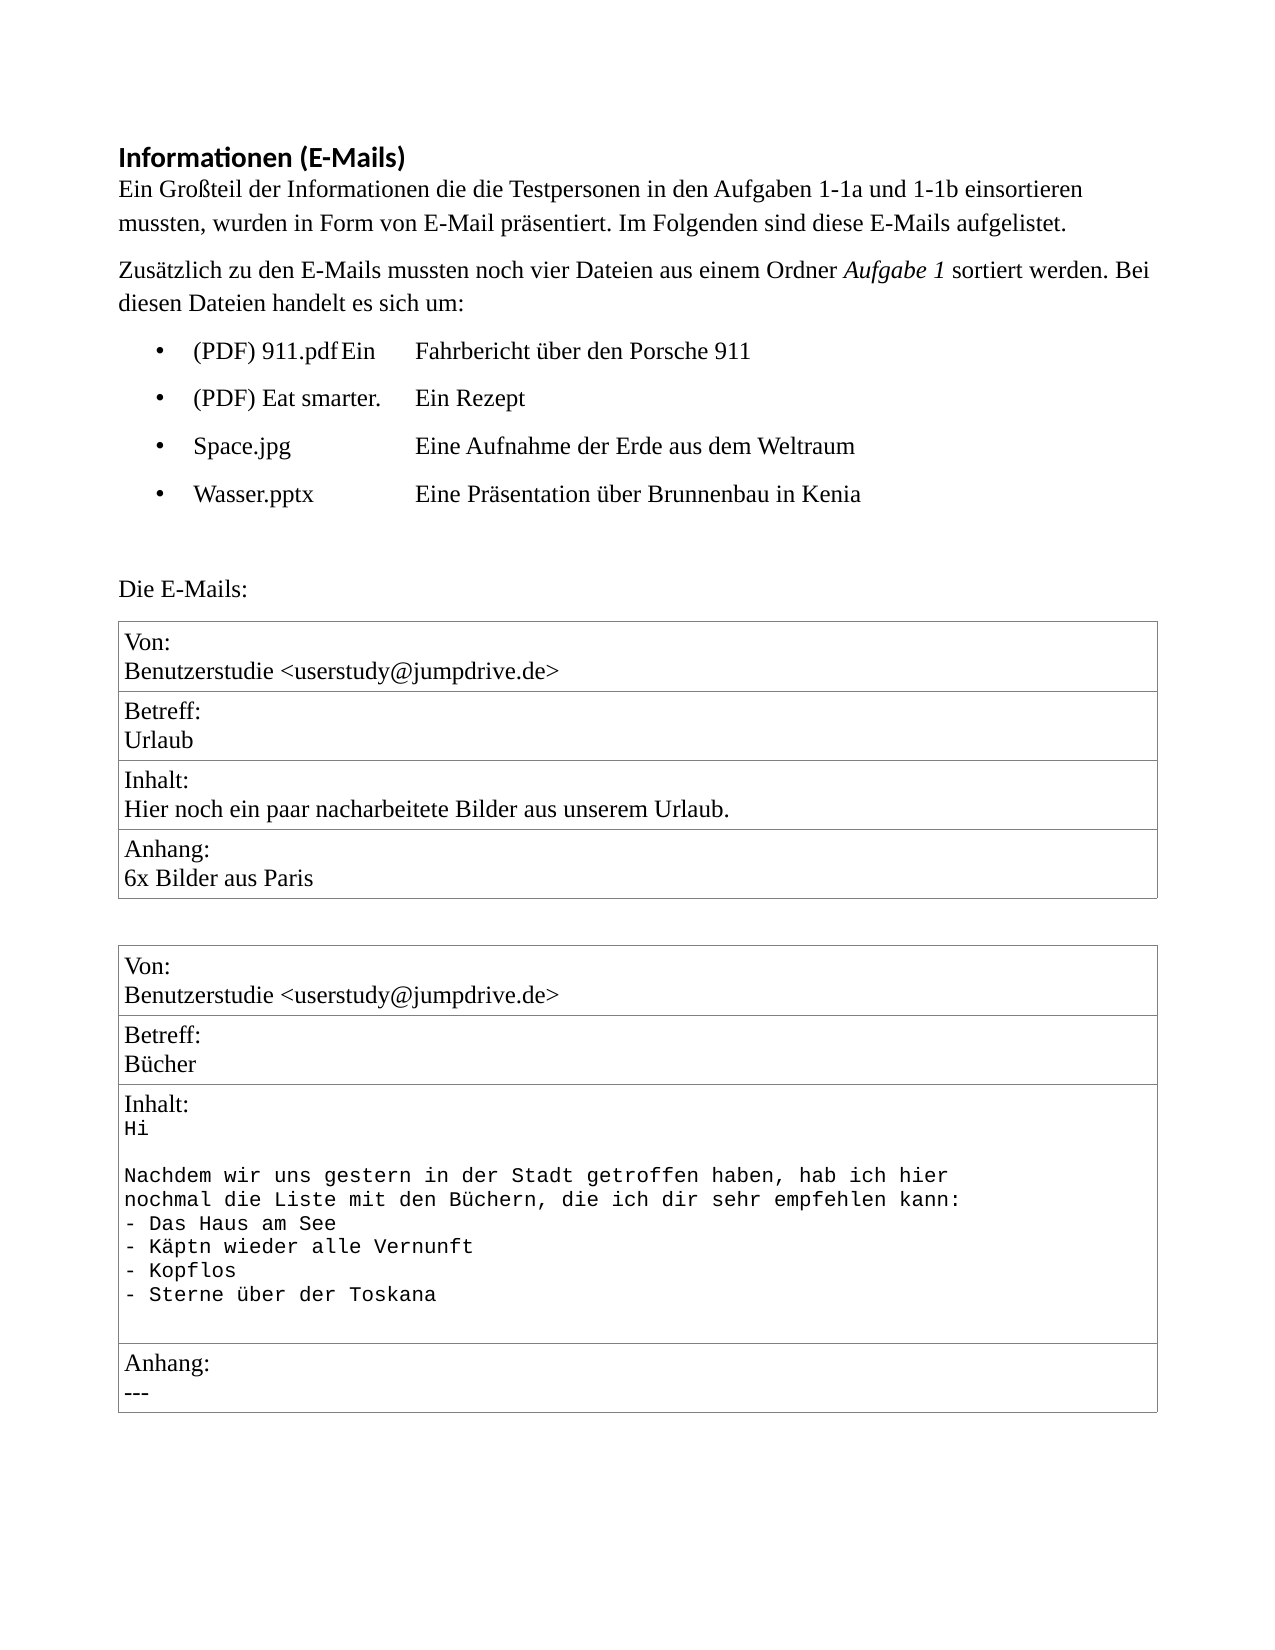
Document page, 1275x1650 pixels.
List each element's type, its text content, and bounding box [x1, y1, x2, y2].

subtitle Informationen (E-Mails) [118, 139, 1157, 174]
table_header Von: Benutzerstudie <userstudy@jumpdrive.de> [119, 622, 1157, 691]
table_cell Anhang: --- [119, 1344, 1157, 1412]
table_cell Inhalt: Hier noch ein paar nacharbeitete Bilder aus unserem Urlaub. [119, 761, 1157, 829]
text Zusätzlich zu den E-Mails mussten noch vier Dateien aus einem Ordner Aufgabe 1 sortiert werden. Bei diesen Dateien handelt es sich um: [118, 255, 1157, 317]
table_header Von: Benutzerstudie <userstudy@jumpdrive.de> [119, 946, 1157, 1014]
list Space.jpg Eine Aufnahme der Erde aus dem Weltraum [156, 431, 1157, 460]
text Die E-Mails: [118, 574, 1157, 603]
table_cell Betreff: Urlaub [119, 692, 1157, 759]
table_cell Inhalt: Hi Nachdem wir uns gestern in der Stadt getroffen haben, hab ich hier nochmal die Liste mit den Büchern, die ich dir sehr empfehlen kann: - Das Haus am See - Käptn wieder alle Vernunft - Kopflos - Sterne über der Toskana [119, 1085, 1157, 1342]
list (PDF) 911.pdf Ein Fahrbericht über den Porsche 911 [156, 336, 1157, 364]
list Wasser.pptx Eine Präsentation über Brunnenbau in Kenia [156, 479, 1157, 507]
table_cell Betreff: Bücher [119, 1016, 1157, 1083]
text Ein Großteil der Informationen die die Testpersonen in den Aufgaben 1-1a und 1-1b einsortieren mussten, wurden in Form von E-Mail präsentiert. Im Folgenden sind diese E-Mails aufgelistet. [118, 174, 1157, 236]
list (PDF) Eat smarter. Ein Rezept [156, 383, 1157, 412]
table_cell Anhang: 6x Bilder aus Paris [119, 830, 1157, 898]
